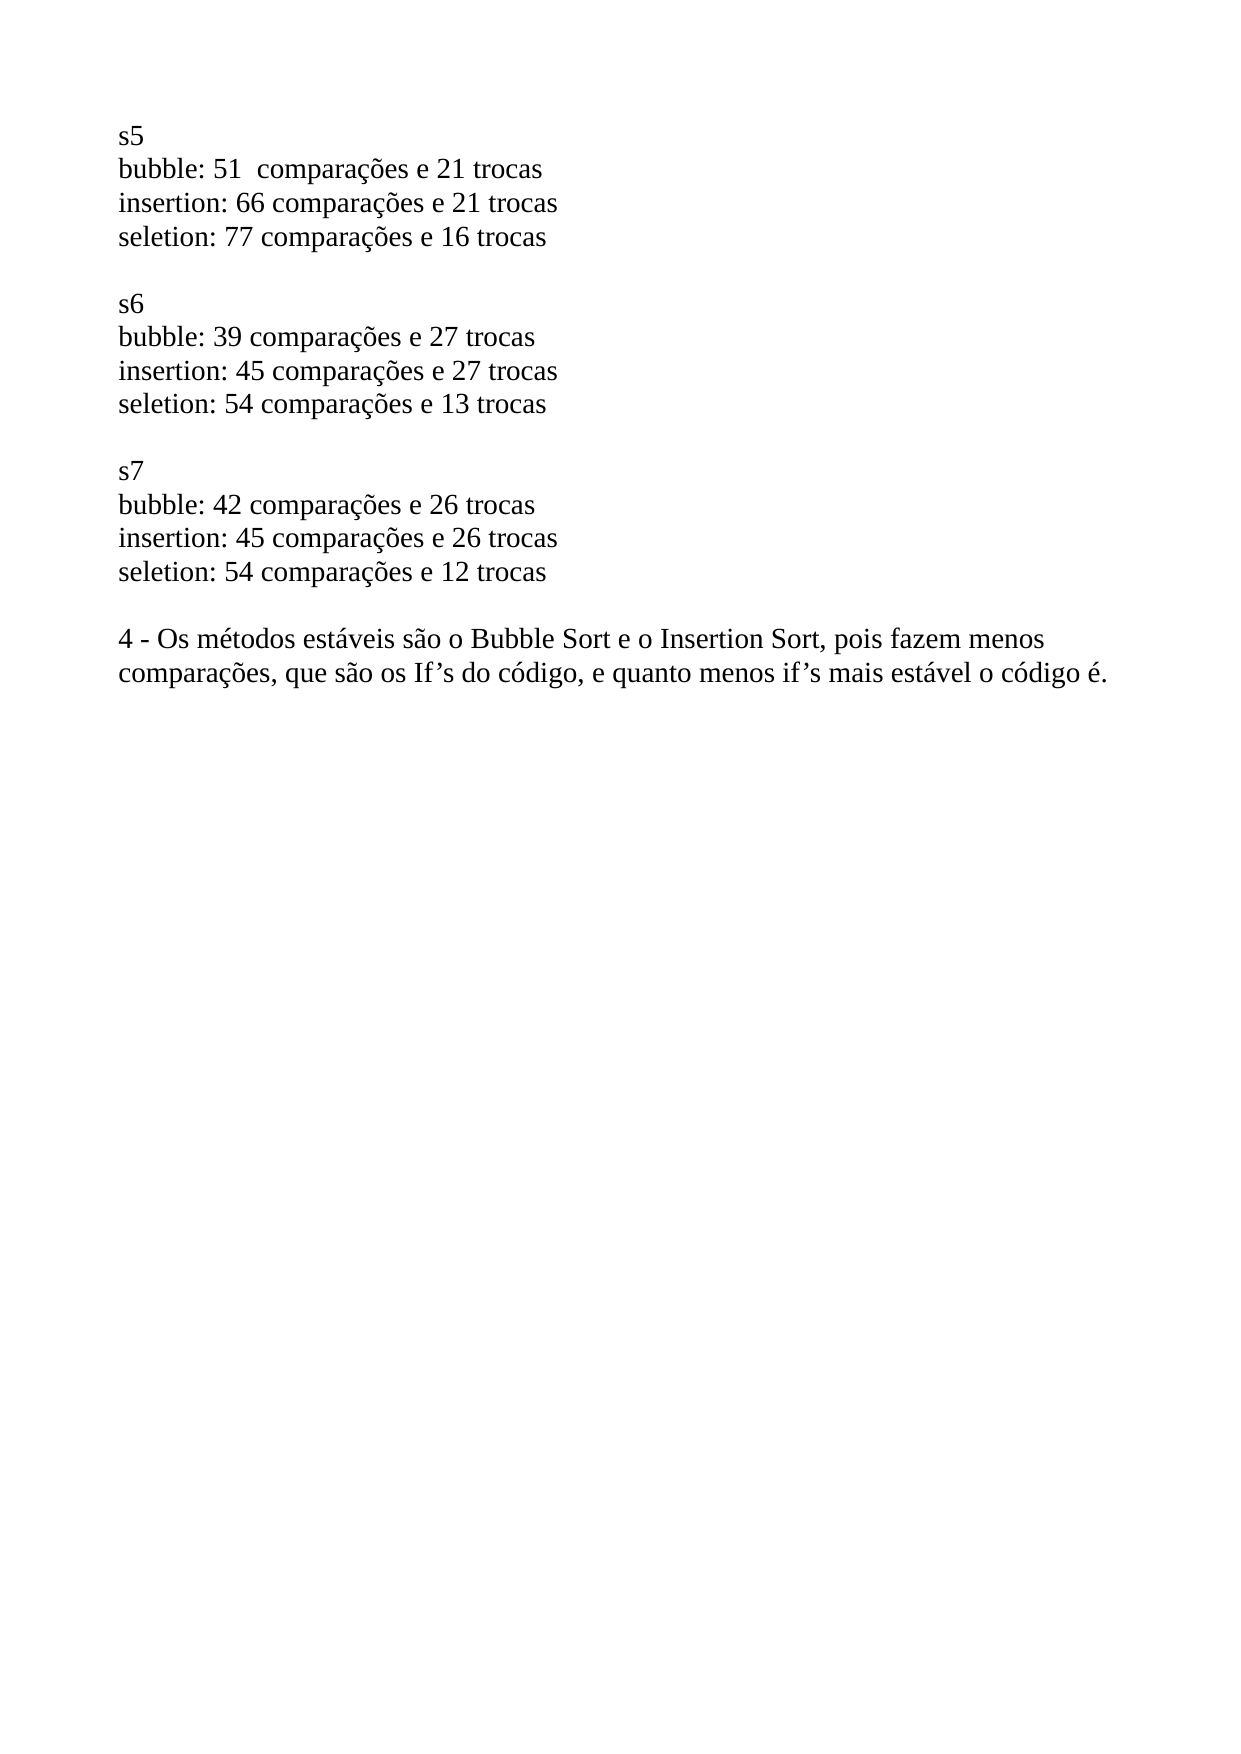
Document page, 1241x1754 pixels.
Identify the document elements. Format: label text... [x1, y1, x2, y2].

text seletion: 54 comparações e 13 trocas [118, 386, 1122, 420]
text insertion: 45 comparações e 26 trocas [118, 521, 1122, 554]
text s6 [118, 286, 1122, 319]
text s5 [118, 118, 1122, 152]
text insertion: 66 comparações e 21 trocas [118, 185, 1122, 219]
text bubble: 51 comparações e 21 trocas [118, 152, 1122, 185]
text bubble: 42 comparações e 26 trocas [118, 487, 1122, 521]
text seletion: 77 comparações e 16 trocas [118, 219, 1122, 252]
text seletion: 54 comparações e 12 trocas [118, 554, 1122, 588]
text bubble: 39 comparações e 27 trocas [118, 319, 1122, 353]
text insertion: 45 comparações e 27 trocas [118, 353, 1122, 386]
text 4 - Os métodos estáveis são o Bubble Sort e o Insertion Sort, pois fazem menos comparações, que são os If’s do código, e quanto menos if’s mais estável o código é. [118, 621, 1122, 688]
text s7 [118, 453, 1122, 487]
